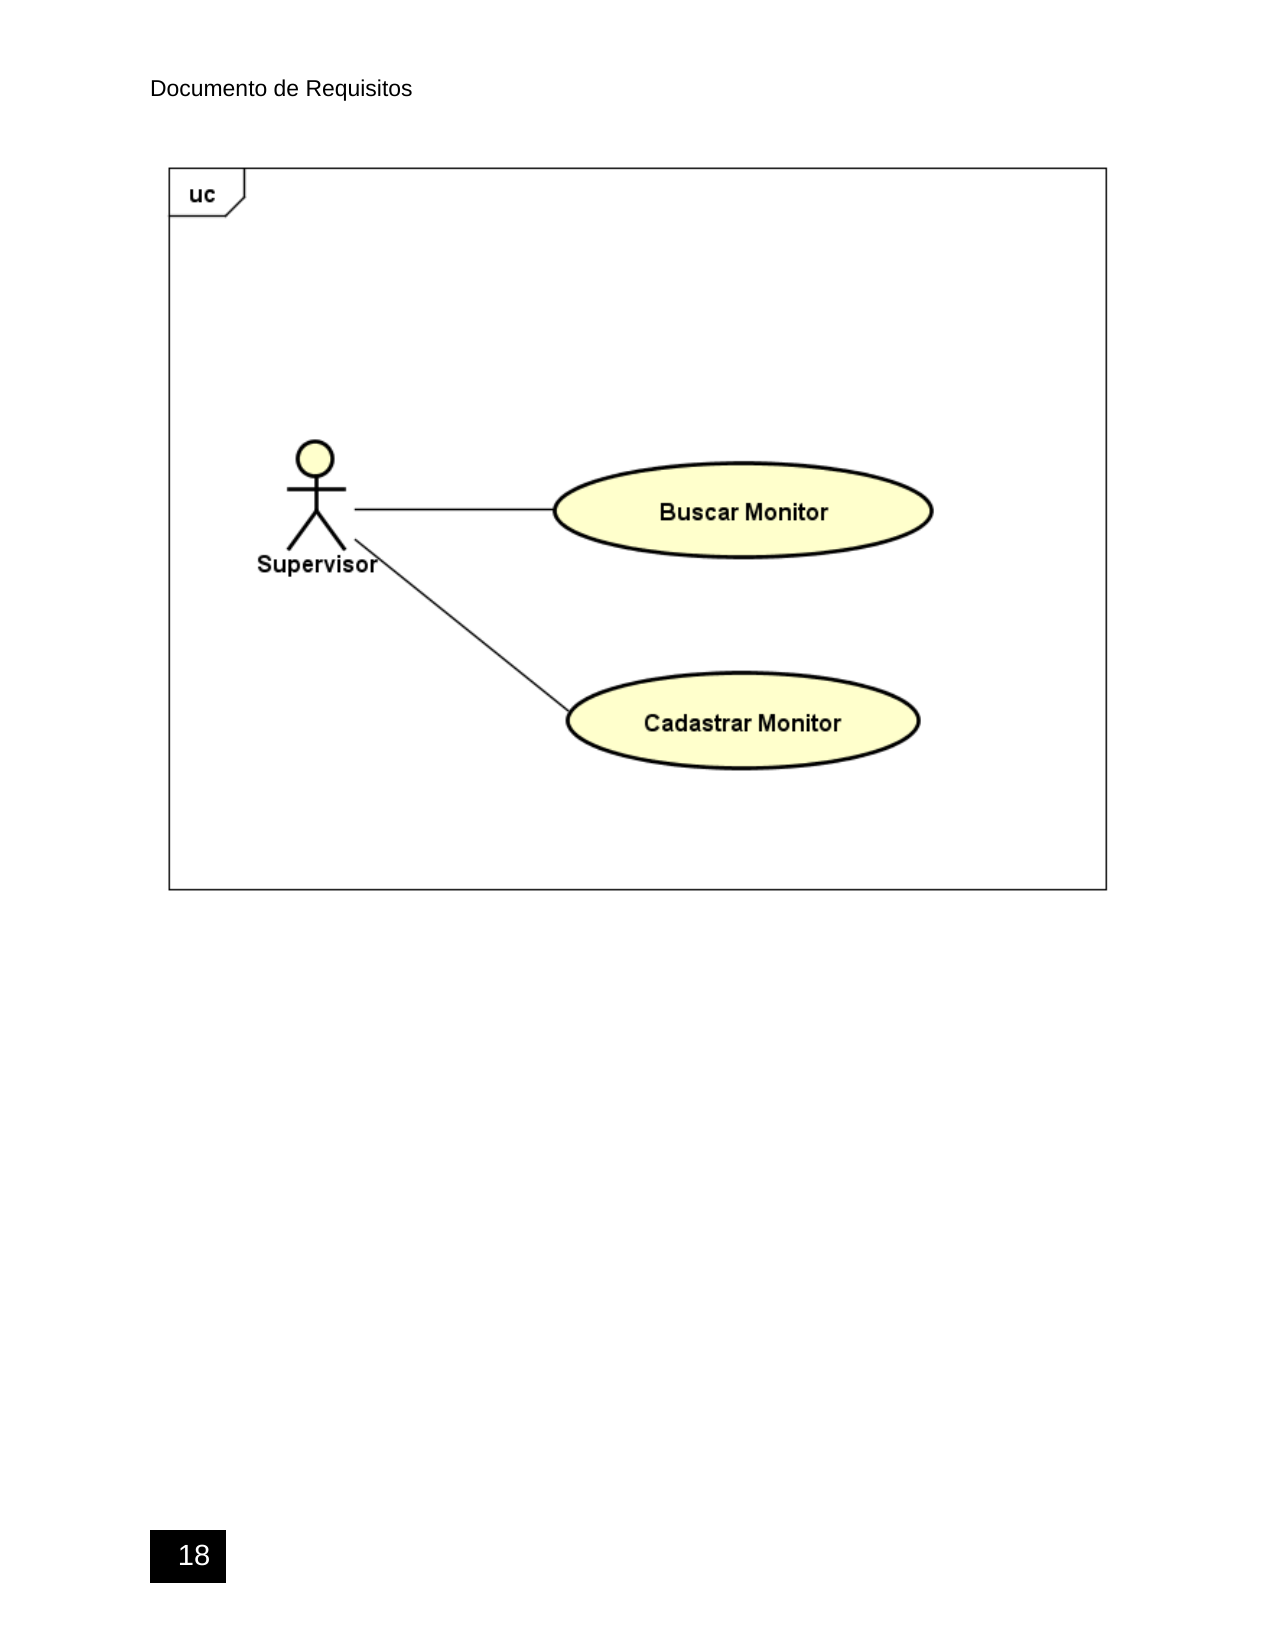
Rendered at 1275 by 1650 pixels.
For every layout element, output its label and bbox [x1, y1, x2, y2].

picture [150, 150, 1125, 908]
